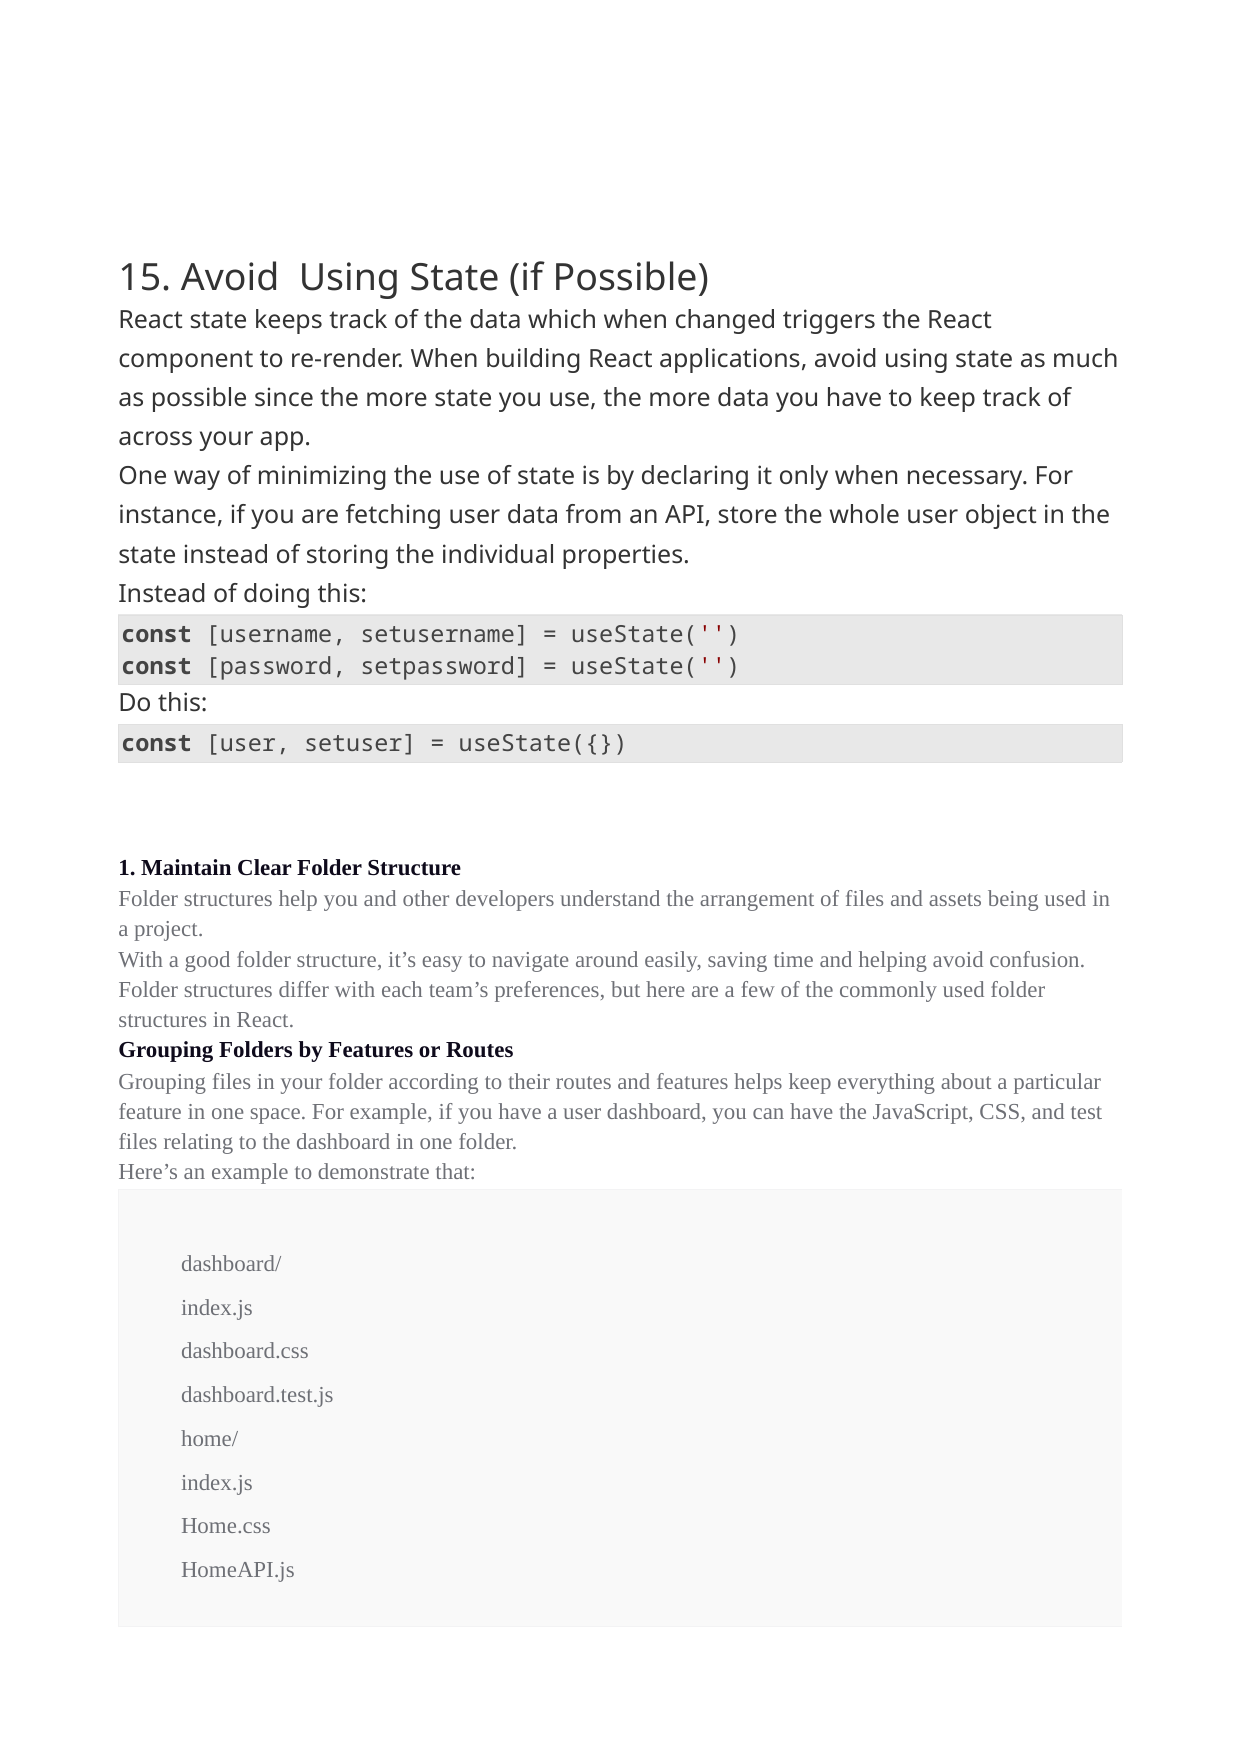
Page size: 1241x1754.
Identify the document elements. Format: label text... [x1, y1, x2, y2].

text home/ [119, 1364, 1122, 1407]
text One way of minimizing the use of state is by declaring it only when necessary. For instance, if you are fetching user data from an API, store the whole user object in the state instead of storing the individual properties. [118, 458, 1122, 570]
text Folder structures help you and other developers understand the arrangement of files and assets being used in a project. [118, 885, 1122, 942]
subtitle 15. Avoid Using State (if Possible) [118, 250, 1122, 301]
text index.js [119, 1407, 1122, 1451]
text const [username, setusername] = useState('') [119, 616, 1122, 647]
subtitle Grouping Folders by Features or Routes [118, 1036, 1122, 1063]
text React state keeps track of the data which when changed triggers the React component to re-render. When building React applications, avoid using state as much as possible since the more state you use, the more data you have to keep track of across your app. [118, 301, 1122, 453]
text Grouping files in your folder according to their routes and features helps keep everything about a particular feature in one space. For example, if you have a user dashboard, you can have the JavaScript, CSS, and test files relating to the dashboard in one folder. [118, 1068, 1122, 1154]
text HomeAPI.js [119, 1495, 1122, 1626]
text With a good folder structure, it’s easy to navigate around easily, saving time and helping avoid confusion. Folder structures differ with each team’s preferences, but here are a few of the commonly used folder structures in React. [118, 946, 1122, 1032]
text Home.css [119, 1451, 1122, 1495]
text dashboard.css [119, 1276, 1122, 1320]
text const [user, setuser] = useState({}) [119, 725, 1122, 762]
text Here’s an example to demonstrate that: [118, 1158, 1122, 1185]
text dashboard.test.js [119, 1320, 1122, 1364]
text index.js [119, 1232, 1122, 1276]
text Instead of doing this: [118, 575, 1122, 609]
text Do this: [118, 685, 1122, 719]
subtitle 1. Maintain Clear Folder Structure [118, 854, 1122, 880]
text dashboard/ [119, 1190, 1122, 1232]
text const [password, setpassword] = useState('') [119, 647, 1122, 684]
